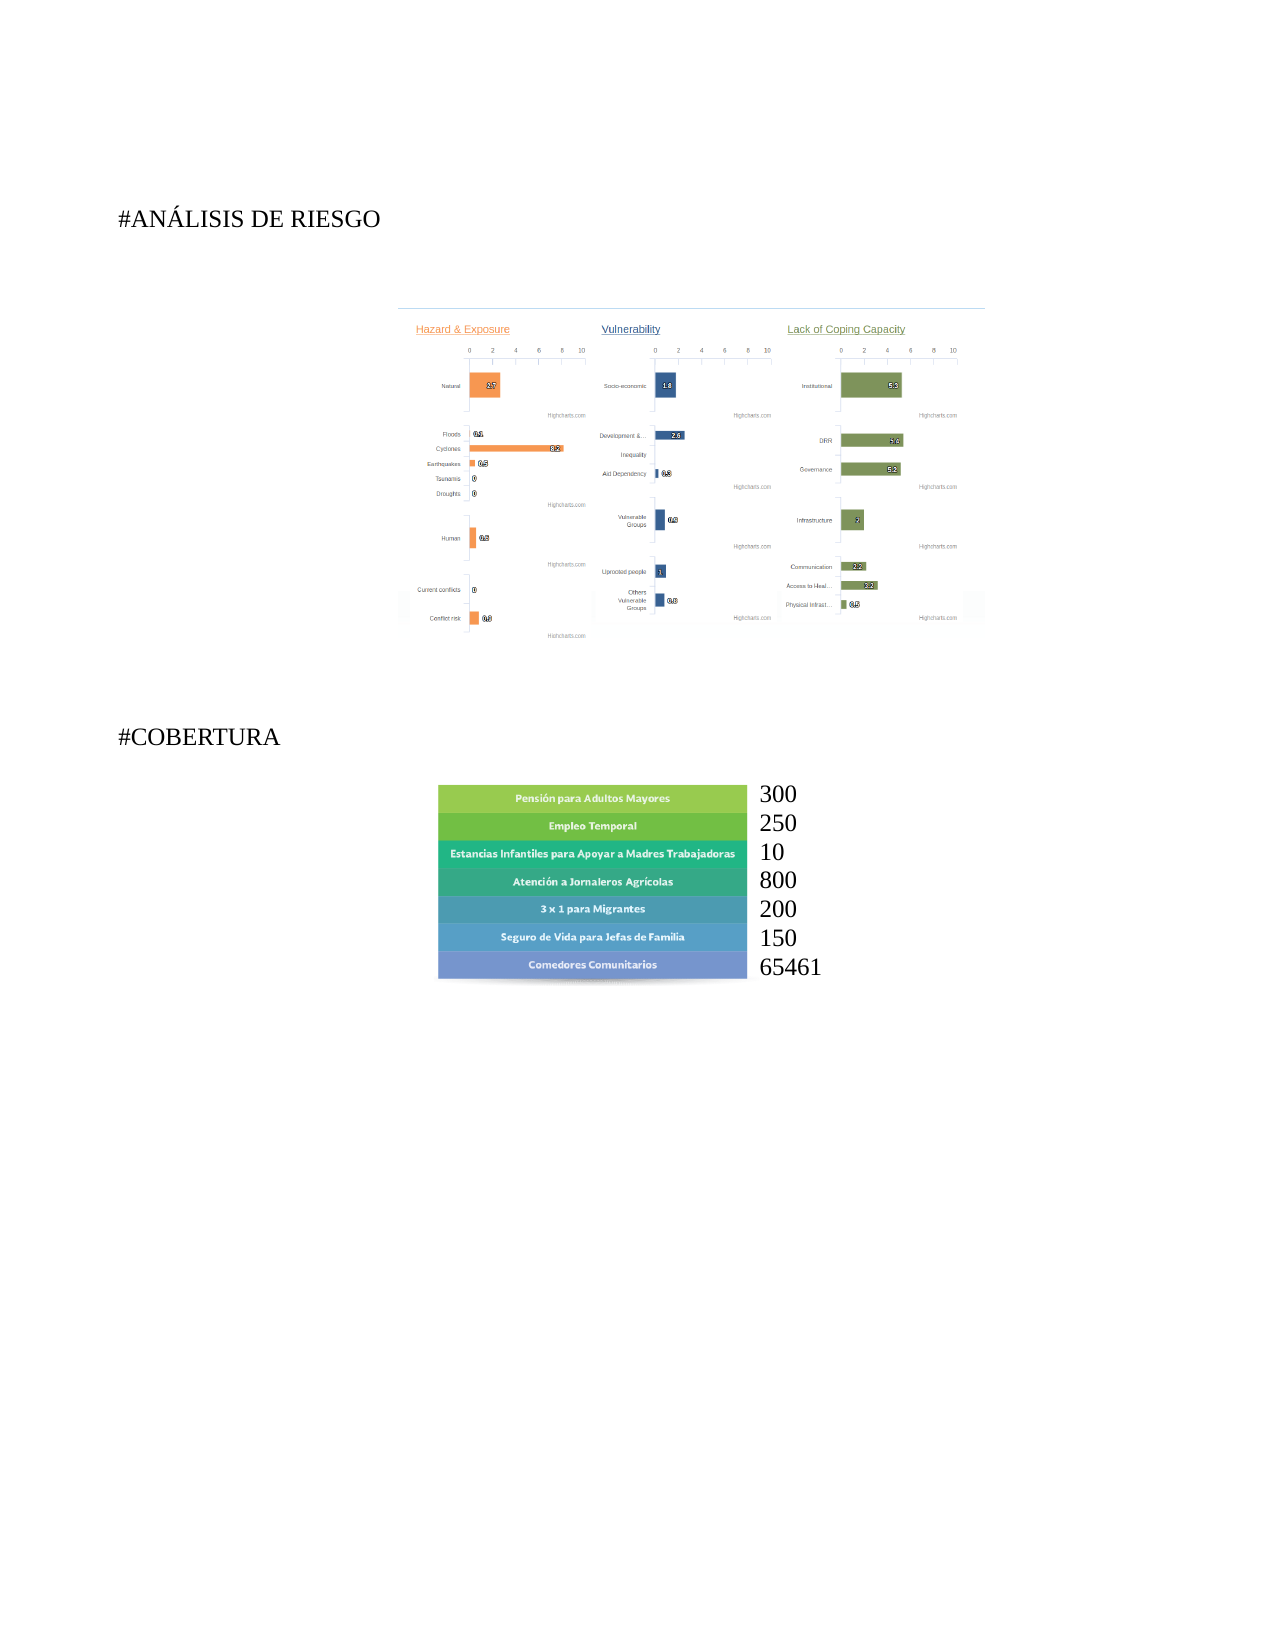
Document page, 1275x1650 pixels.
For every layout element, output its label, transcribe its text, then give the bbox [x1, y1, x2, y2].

text [118, 837, 546, 866]
text 10 [753, 837, 1157, 866]
text [118, 866, 546, 894]
text [118, 923, 546, 952]
text 150 [753, 923, 1157, 952]
text 200 [753, 894, 1157, 923]
text 250 [753, 808, 1157, 837]
text 300 [118, 779, 1157, 808]
text #ANÁLISIS DE RIESGO [118, 204, 1157, 233]
picture [398, 308, 985, 638]
text [118, 894, 546, 923]
text [118, 808, 546, 837]
text 65461 [753, 952, 1157, 981]
text #COBERTURA [118, 722, 1157, 751]
text 800 [753, 866, 1157, 894]
picture [546, 780, 753, 986]
text [118, 952, 546, 981]
